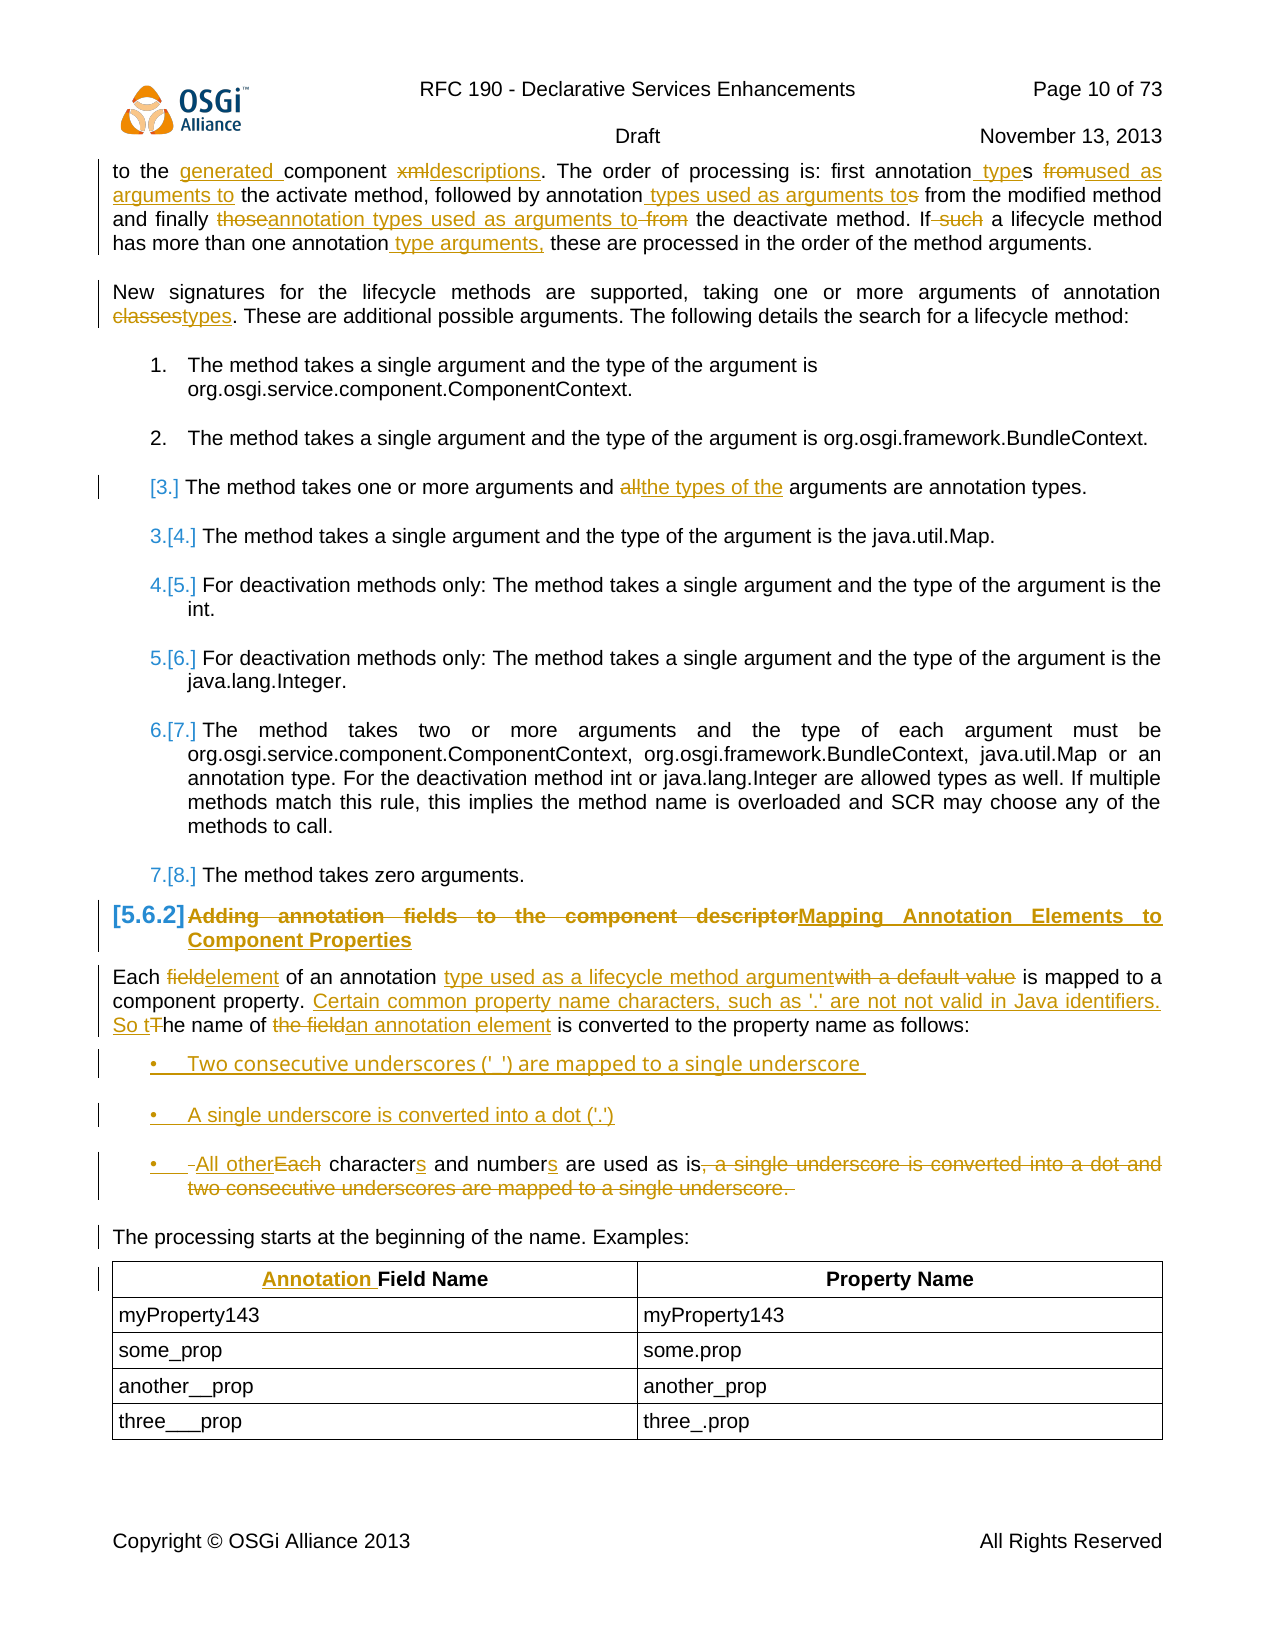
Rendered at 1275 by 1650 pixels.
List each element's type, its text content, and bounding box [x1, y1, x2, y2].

table_header Property Name [638, 1262, 1162, 1297]
table_cell another_prop [638, 1369, 1162, 1403]
text The processing starts at the beginning of the name. Examples: [112, 1225, 1162, 1249]
table_cell another__prop [113, 1369, 637, 1403]
table_cell myProperty143 [638, 1298, 1162, 1332]
list The method takes a single argument and the type of the argument is org.osgi.framework.BundleContext. [150, 426, 1162, 449]
list For deactivation methods only: The method takes a single argument and the type of the argument is the java.lang.Integer. [150, 645, 1162, 693]
list The method takes one or more arguments and the types of the arguments are annotation types. [150, 474, 1162, 498]
list The method takes zero arguments. [150, 863, 1162, 887]
table_cell some_prop [113, 1333, 637, 1368]
list A single underscore is converted into a dot ('.') [150, 1103, 1162, 1127]
table_cell three_.prop [638, 1404, 1162, 1439]
list For deactivation methods only: The method takes a single argument and the type of the argument is the int. [150, 572, 1162, 620]
text Each element of an annotation type used as a lifecycle method argument is mapped to a component property. Certain common property name characters, such as '.' are not not valid in Java identifiers. So the name of an annotation element is converted to the property name as follows: [112, 965, 1162, 1037]
table_cell some.prop [638, 1333, 1162, 1368]
list The method takes a single argument and the type of the argument is org.osgi.service.component.ComponentContext. [150, 353, 1162, 401]
text The lifecycle methods for activation, deactivation and modification can use a signature which allows them to specify one or more annotation types as arguments. The annotation elements with default values from all the annotation types used in the lifecycle method arguments are added via property elements to the generated component descriptions. The order of processing is: first annotation types used as arguments to the activate method, followed by annotation types used as arguments to from the modified method and finally annotation types used as arguments to the deactivate method. If a lifecycle method has more than one annotation type arguments, these are processed in the order of the method arguments. [112, 159, 1162, 255]
subtitle Mapping Annotation Elements to Component Properties [112, 899, 1162, 952]
list Two consecutive underscores ('_') are mapped to a single underscore [150, 1049, 1162, 1078]
table_cell three___prop [113, 1404, 637, 1439]
list The method takes two or more arguments and the type of each argument must be org.osgi.service.component.ComponentContext, org.osgi.framework.BundleContext, java.util.Map or an annotation type. For the deactivation method int or java.lang.Integer are allowed types as well. If multiple methods match this rule, this implies the method name is overloaded and SCR may choose any of the methods to call. [150, 718, 1162, 838]
text New signatures for the lifecycle methods are supported, taking one or more arguments of annotation types. These are additional possible arguments. The following details the search for a lifecycle method: [112, 280, 1162, 328]
table_cell myProperty143 [113, 1298, 637, 1332]
list The method takes a single argument and the type of the argument is the java.util.Map. [150, 523, 1162, 547]
list All other characters and numbers are used as is [150, 1152, 1162, 1200]
table_header Annotation Field Name [113, 1262, 637, 1297]
picture [113, 78, 257, 142]
